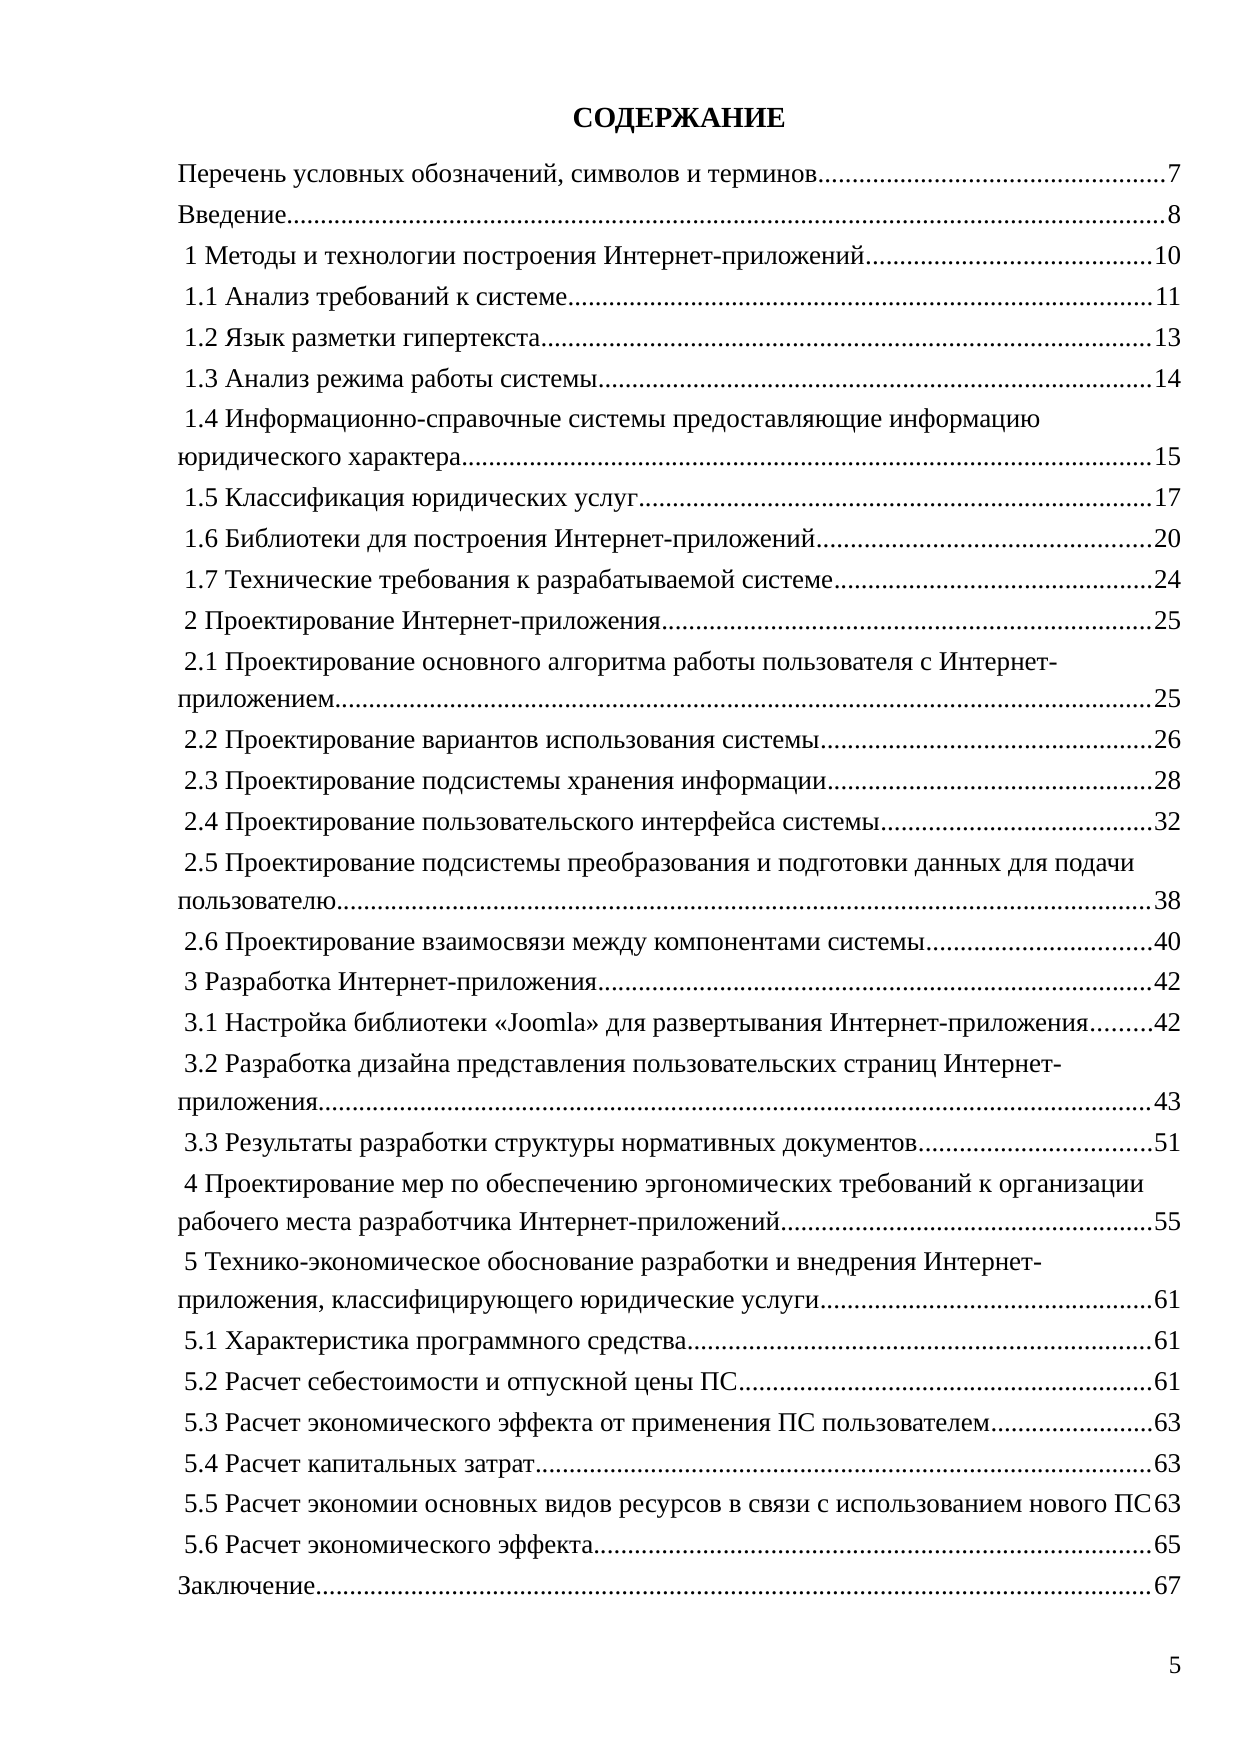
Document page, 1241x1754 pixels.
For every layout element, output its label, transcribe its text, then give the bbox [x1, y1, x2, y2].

text 5.1 Характеристика программного средства 61 [177, 1324, 1181, 1355]
text 5.4 Расчет капитальных затрат 63 [177, 1447, 1181, 1478]
text Перечень условных обозначений, символов и терминов 7 [177, 157, 1181, 189]
text 1.4 Информационно-справочные системы предоставляющие информацию юридического характера 15 [177, 402, 1181, 472]
text Введение 8 [177, 198, 1181, 229]
text 1.7 Технические требования к разрабатываемой системе 24 [177, 563, 1181, 594]
subtitle СОДЕРЖАНИЕ [177, 100, 1181, 133]
text 1.2 Язык разметки гипертекста 13 [177, 321, 1181, 352]
text 3.1 Настройка библиотеки «Joomla» для развертывания Интернет-приложения 42 [177, 1006, 1181, 1037]
text 1.1 Анализ требований к системе 11 [177, 280, 1181, 311]
text 3.3 Результаты разработки структуры нормативных документов 51 [177, 1126, 1181, 1157]
text 5.2 Расчет себестоимости и отпускной цены ПС 61 [177, 1365, 1181, 1396]
text 5.6 Расчет экономического эффекта 65 [177, 1528, 1181, 1559]
text 5.5 Расчет экономии основных видов ресурсов в связи с использованием нового ПС 63 [177, 1487, 1181, 1519]
text 2.1 Проектирование основного алгоритма работы пользователя с Интернет-приложением 25 [177, 644, 1181, 714]
text 2.2 Проектирование вариантов использования системы 26 [177, 723, 1181, 754]
text 3.2 Разработка дизайна представления пользовательских страниц Интернет-приложения 43 [177, 1047, 1181, 1116]
text 2.3 Проектирование подсистемы хранения информации 28 [177, 764, 1181, 795]
text 2.4 Проектирование пользовательского интерфейса системы 32 [177, 805, 1181, 836]
text 2.6 Проектирование взаимосвязи между компонентами системы 40 [177, 924, 1181, 956]
text 1.5 Классификация юридических услуг 17 [177, 481, 1181, 512]
text 1.3 Анализ режима работы системы 14 [177, 362, 1181, 393]
text 5.3 Расчет экономического эффекта от применения ПС пользователем 63 [177, 1406, 1181, 1437]
text 5 Технико-экономическое обоснование разработки и внедрения Интернет-приложения, классифицирующего юридические услуги 61 [177, 1245, 1181, 1314]
text 1.6 Библиотеки для построения Интернет-приложений 20 [177, 522, 1181, 553]
text Заключение 67 [177, 1569, 1181, 1600]
text 3 Разработка Интернет-приложения 42 [177, 965, 1181, 997]
text 2 Проектирование Интернет-приложения 25 [177, 604, 1181, 635]
text 2.5 Проектирование подсистемы преобразования и подготовки данных для подачи пользователю 38 [177, 846, 1181, 915]
text 4 Проектирование мер по обеспечению эргономических требований к организации рабочего места разработчика Интернет-приложений 55 [177, 1167, 1181, 1236]
text 1 Методы и технологии построения Интернет-приложений 10 [177, 239, 1181, 270]
